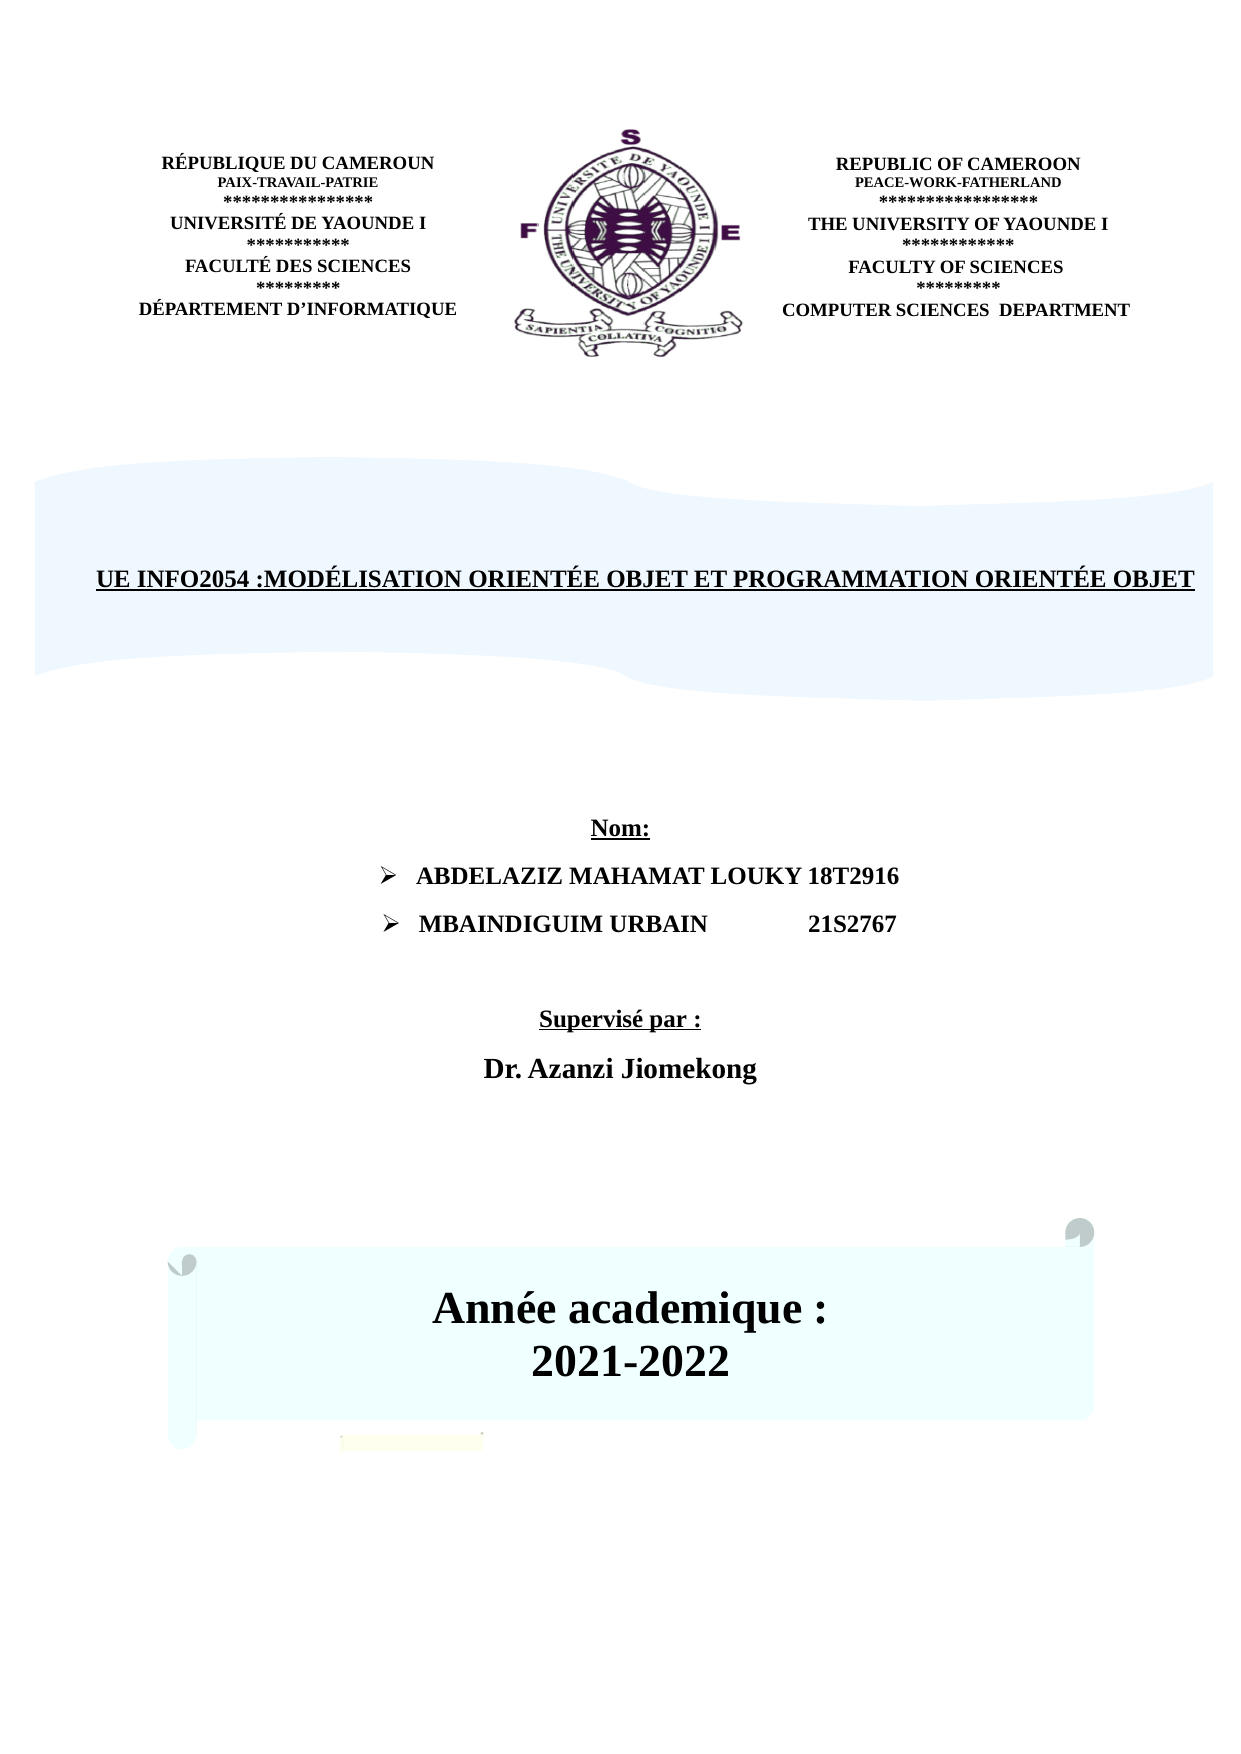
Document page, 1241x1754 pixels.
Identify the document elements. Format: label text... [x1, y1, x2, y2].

text Supervisé par : [118, 1004, 1122, 1033]
list ABDELAZIZ MAHAMAT LOUKY 18T2916 [156, 861, 1122, 890]
list MBAINDIGUIM URBAIN 21S2767 [156, 909, 1122, 937]
text Nom: [118, 813, 1122, 842]
picture [503, 127, 751, 357]
text Dr. Azanzi Jiomekong [118, 1052, 1122, 1085]
